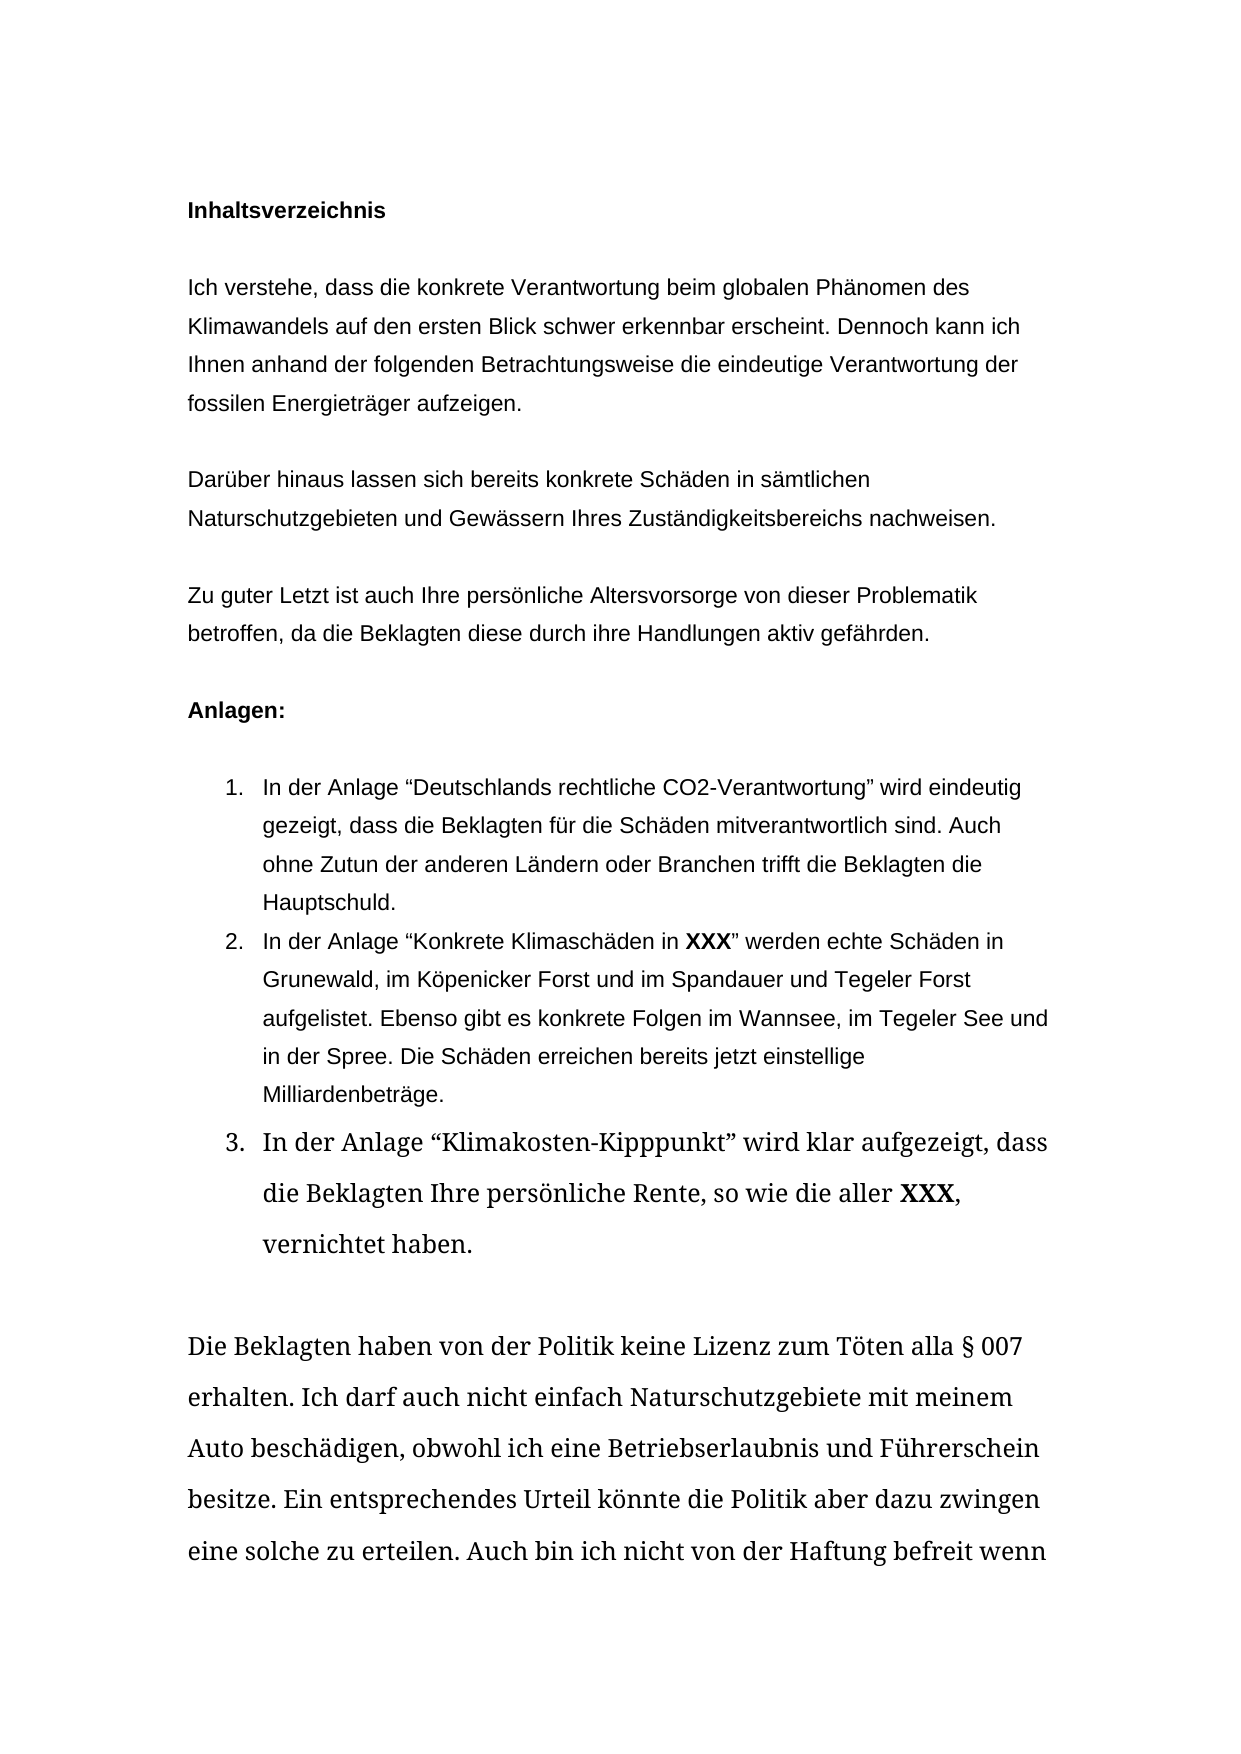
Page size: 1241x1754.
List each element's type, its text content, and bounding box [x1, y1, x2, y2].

text Inhaltsverzeichnis [187, 198, 1053, 224]
text Anlagen: [187, 698, 1053, 723]
text Die Beklagten haben von der Politik keine Lizenz zum Töten alla § 007 erhalten. Ich darf auch nicht einfach Naturschutzgebiete mit meinem Auto beschädigen, obwohl ich eine Betriebserlaubnis und Führerschein besitze. Ein entsprechendes Urteil könnte die Politik aber dazu zwingen eine solche zu erteilen. Auch bin ich nicht von der Haftung befreit wenn [187, 1329, 1053, 1567]
text Zu guter Letzt ist auch Ihre persönliche Altersvorsorge von dieser Problematik betroffen, da die Beklagten diese durch ihre Handlungen aktiv gefährden. [187, 582, 1053, 647]
text Darüber hinaus lassen sich bereits konkrete Schäden in sämtlichen Naturschutzgebieten und Gewässern Ihres Zuständigkeitsbereichs nachweisen. [187, 467, 1053, 531]
list In der Anlage “Klimakosten-Kipppunkt” wird klar aufgezeigt, dass die Beklagten Ihre persönliche Rente, so wie die aller XXX, vernichtet haben. [225, 1125, 1053, 1261]
list In der Anlage “Konkrete Klimaschäden in XXX” werden echte Schäden in Grunewald, im Köpenicker Forst und im Spandauer und Tegeler Forst aufgelistet. Ebenso gibt es konkrete Folgen im Wannsee, im Tegeler See und in der Spree. Die Schäden erreichen bereits jetzt einstellige Milliardenbeträge. [225, 928, 1053, 1108]
list In der Anlage “Deutschlands rechtliche CO2-Verantwortung” wird eindeutig gezeigt, dass die Beklagten für die Schäden mitverantwortlich sind. Auch ohne Zutun der anderen Ländern oder Branchen trifft die Beklagten die Hauptschuld. [225, 775, 1053, 916]
text Ich verstehe, dass die konkrete Verantwortung beim globalen Phänomen des Klimawandels auf den ersten Blick schwer erkennbar erscheint. Dennoch kann ich Ihnen anhand der folgenden Betrachtungsweise die eindeutige Verantwortung der fossilen Energieträger aufzeigen. [187, 275, 1053, 416]
